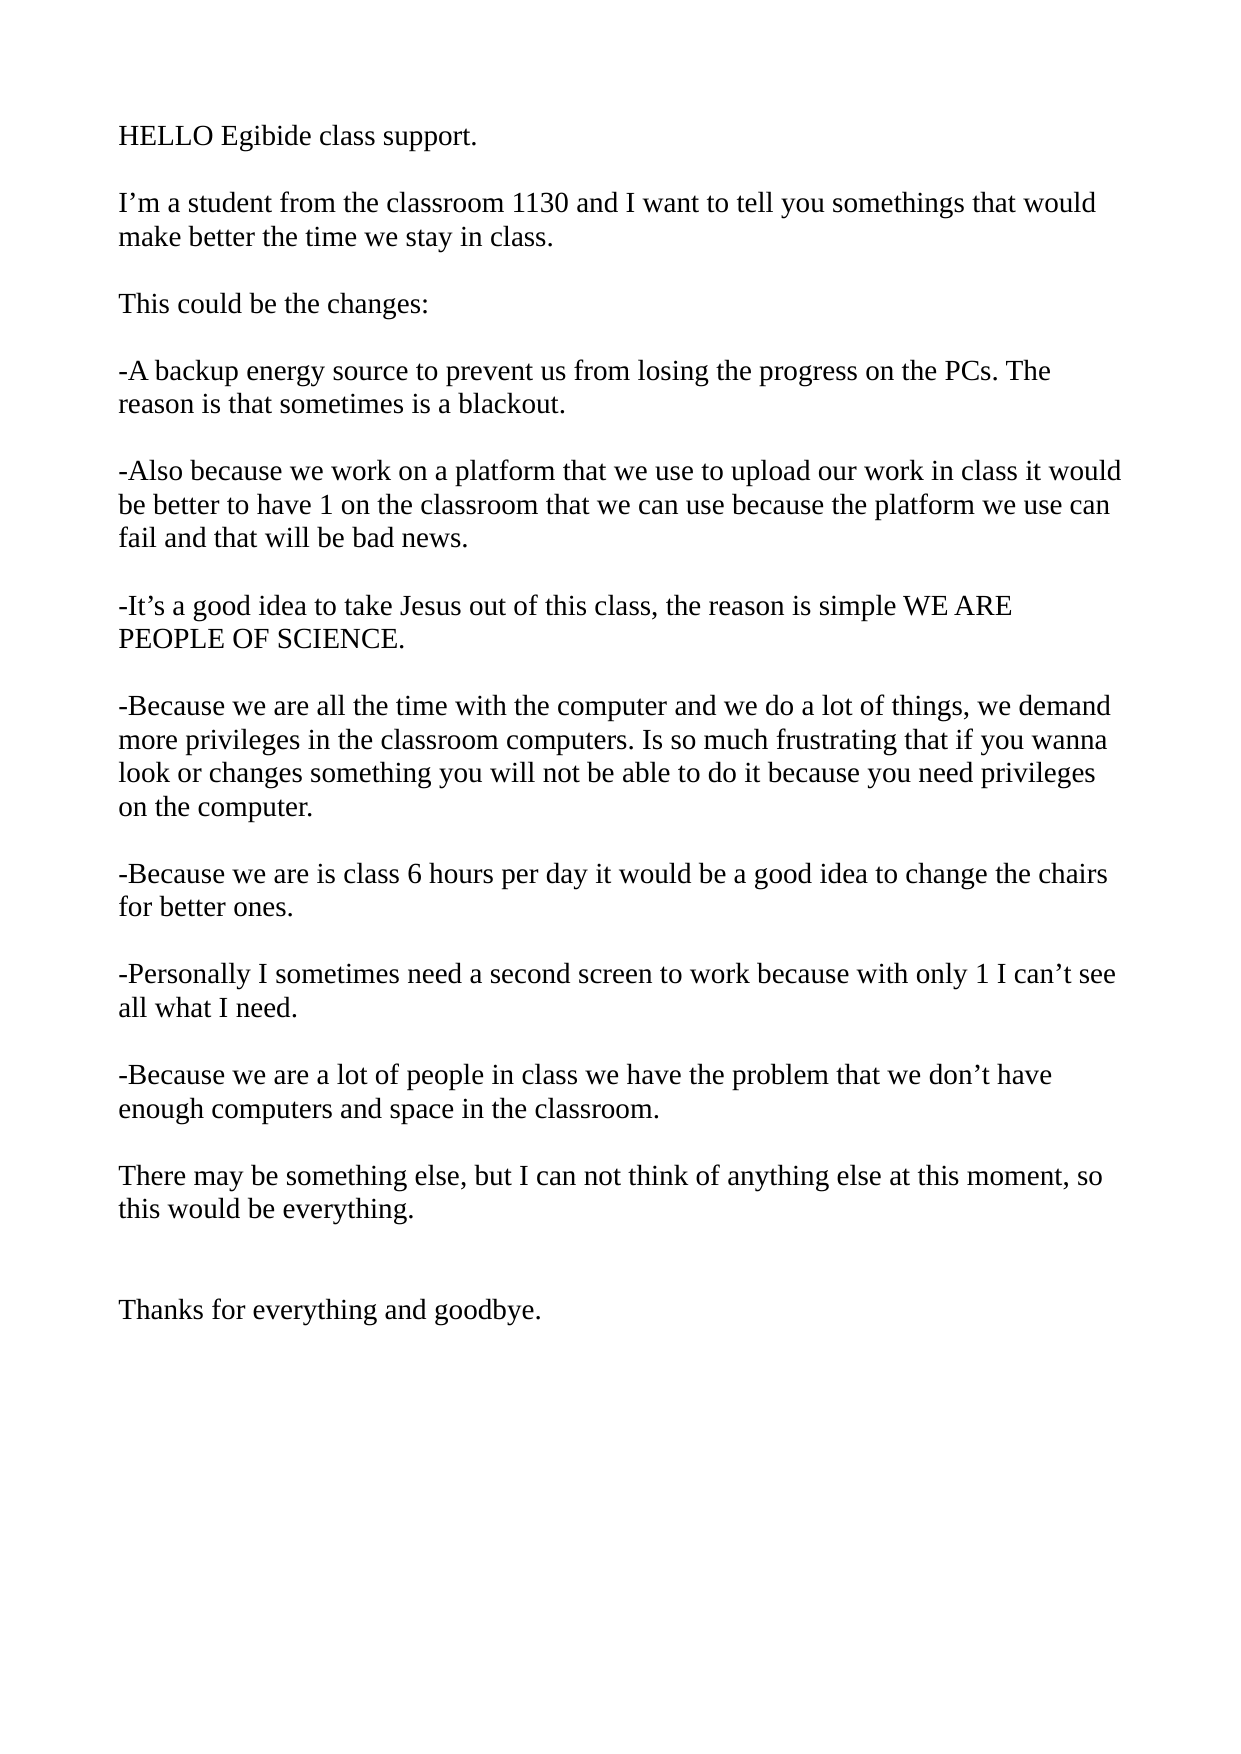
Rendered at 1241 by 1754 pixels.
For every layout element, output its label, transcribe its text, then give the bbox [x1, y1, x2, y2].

text -Because we are is class 6 hours per day it would be a good idea to change the chairs for better ones. [118, 856, 1122, 923]
text -Personally I sometimes need a second screen to work because with only 1 I can’t see all what I need. [118, 957, 1122, 1024]
text -Also because we work on a platform that we use to upload our work in class it would be better to have 1 on the classroom that we can use because the platform we use can fail and that will be bad news. [118, 453, 1122, 554]
text Thanks for everything and goodbye. [118, 1292, 1122, 1326]
text -Because we are all the time with the computer and we do a lot of things, we demand more privileges in the classroom computers. Is so much frustrating that if you wanna look or changes something you will not be able to do it because you need privileges on the computer. [118, 688, 1122, 822]
text -A backup energy source to prevent us from losing the progress on the PCs. The reason is that sometimes is a blackout. [118, 353, 1122, 420]
text -It’s a good idea to take Jesus out of this class, the reason is simple WE ARE PEOPLE OF SCIENCE. [118, 588, 1122, 655]
text -Because we are a lot of people in class we have the problem that we don’t have enough computers and space in the classroom. [118, 1057, 1122, 1124]
text HELLO Egibide class support. I’m a student from the classroom 1130 and I want to tell you somethings that would make better the time we stay in class. [118, 118, 1122, 252]
text This could be the changes: [118, 286, 1122, 319]
text There may be something else, but I can not think of anything else at this moment, so this would be everything. [118, 1158, 1122, 1225]
